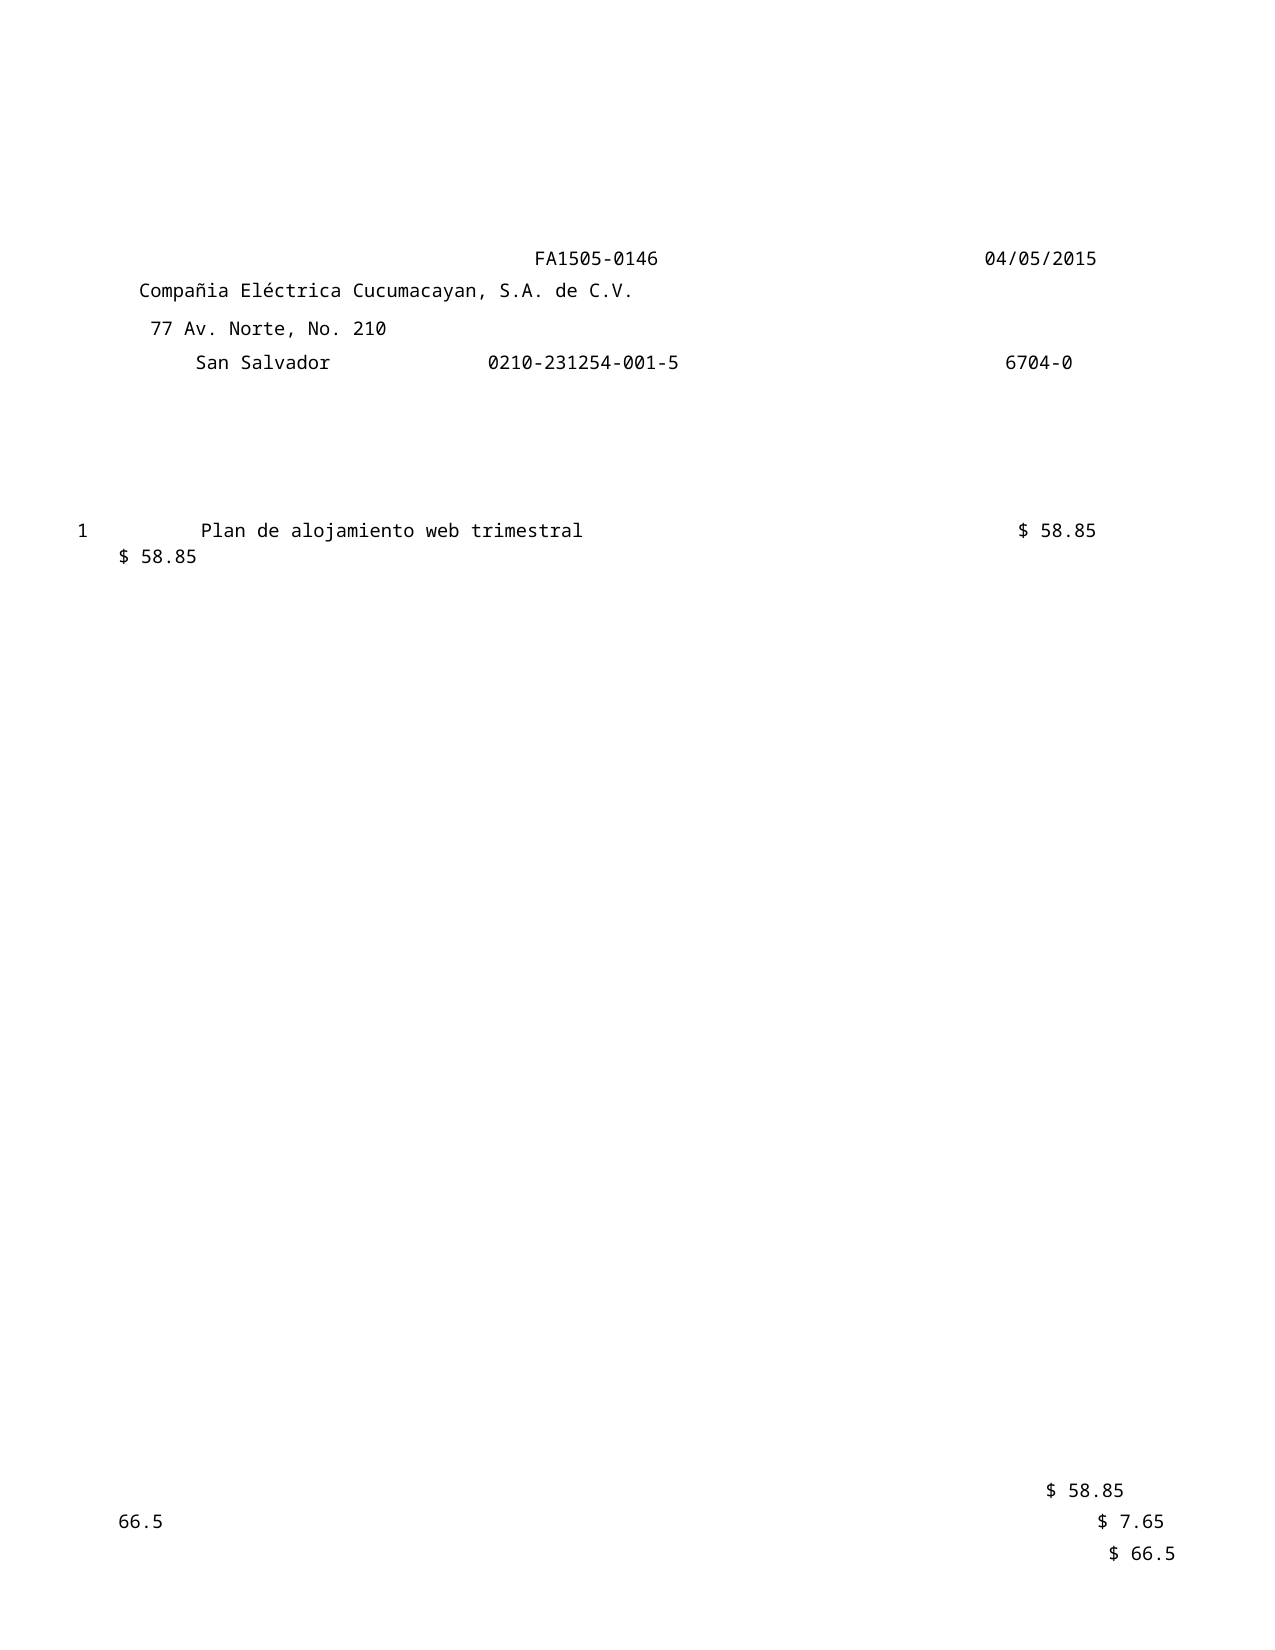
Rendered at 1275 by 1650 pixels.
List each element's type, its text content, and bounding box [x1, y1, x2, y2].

text FA1505-0146 04/05/2015 [118, 246, 1252, 271]
text San Salvador 0210-231254-001-5 6704-0 [71, 349, 1252, 375]
text 77 Av. Norte, No. 210 [71, 315, 1252, 340]
text $ 58.85 [118, 1477, 1252, 1503]
text 66.5 $ 7.65 [118, 1509, 1252, 1534]
text $ 66.5 [118, 1540, 1252, 1566]
text Compañia Eléctrica Cucumacayan, S.A. de C.V. [71, 277, 1252, 303]
text 1 Plan de alojamiento web trimestral $ 58.85 $ 58.85 [43, 518, 1252, 569]
